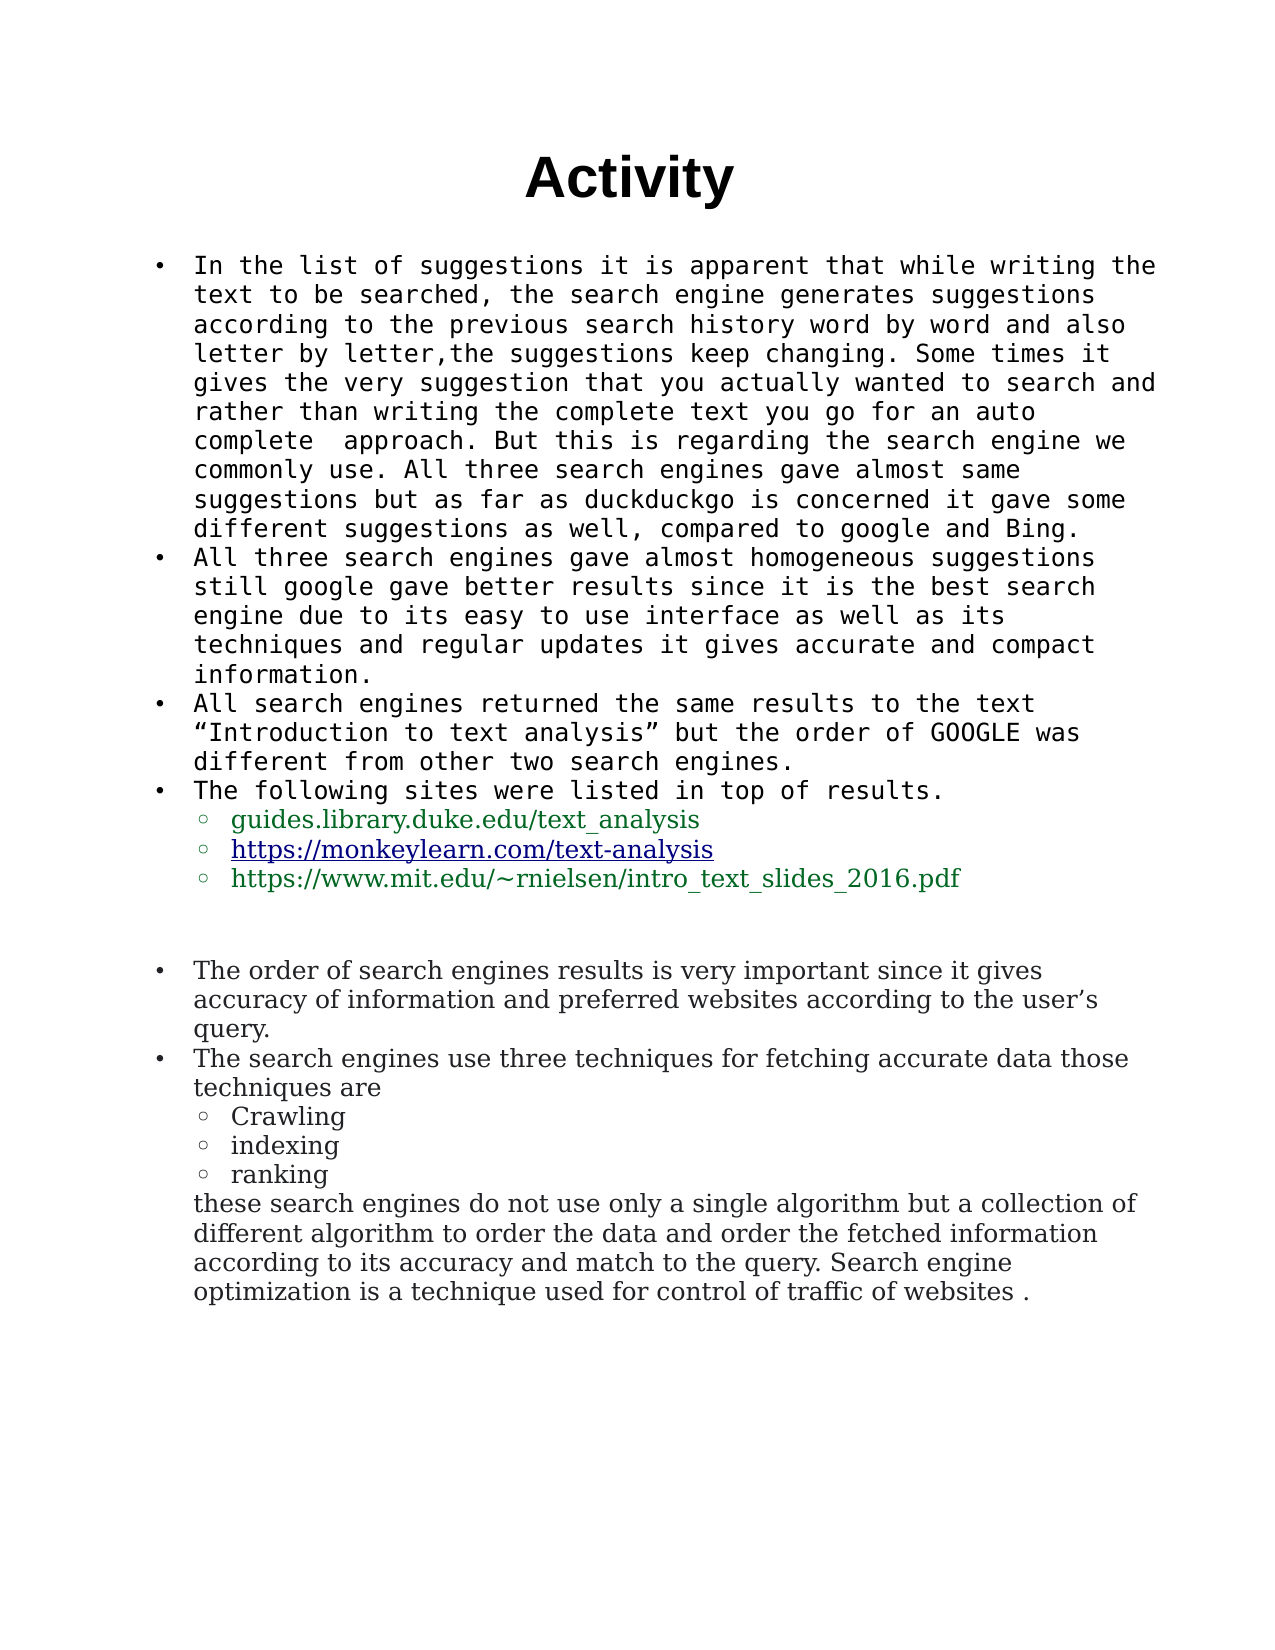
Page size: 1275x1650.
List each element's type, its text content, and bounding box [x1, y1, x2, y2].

list https://www.mit.edu/~rnielsen/intro_text_slides_2016.pdf [193, 864, 1157, 893]
list The search engines use three techniques for fetching accurate data those techniques are [156, 1044, 1157, 1102]
list All three search engines gave almost homogeneous suggestions still google gave better results since it is the best search engine due to its easy to use interface as well as its techniques and regular updates it gives accurate and compact information. [156, 543, 1157, 689]
list https://monkeylearn.com/text-analysis [193, 835, 1157, 864]
title Activity [118, 143, 1157, 210]
list The order of search engines results is very important since it gives accuracy of information and preferred websites according to the user’s query. [156, 956, 1157, 1044]
list The following sites were listed in top of results. [156, 776, 1157, 806]
list Crawling [193, 1102, 1157, 1131]
list guides.library.duke.edu/text_analysis [193, 806, 1157, 835]
list ranking [193, 1161, 1157, 1190]
list In the list of suggestions it is apparent that while writing the text to be searched, the search engine generates suggestions according to the previous search history word by word and also letter by letter,the suggestions keep changing. Some times it gives the very suggestion that you actually wanted to search and rather than writing the complete text you go for an auto complete approach. But this is regarding the search engine we commonly use. All three search engines gave almost same suggestions but as far as duckduckgo is concerned it gave some different suggestions as well, compared to google and Bing. [156, 251, 1157, 543]
list indexing [193, 1131, 1157, 1161]
list these search engines do not use only a single algorithm but a collection of different algorithm to order the data and order the fetched information according to its accuracy and match to the query. Search engine optimization is a technique used for control of traffic of websites . [156, 1190, 1157, 1306]
list All search engines returned the same results to the text “Introduction to text analysis” but the order of GOOGLE was different from other two search engines. [156, 689, 1157, 776]
